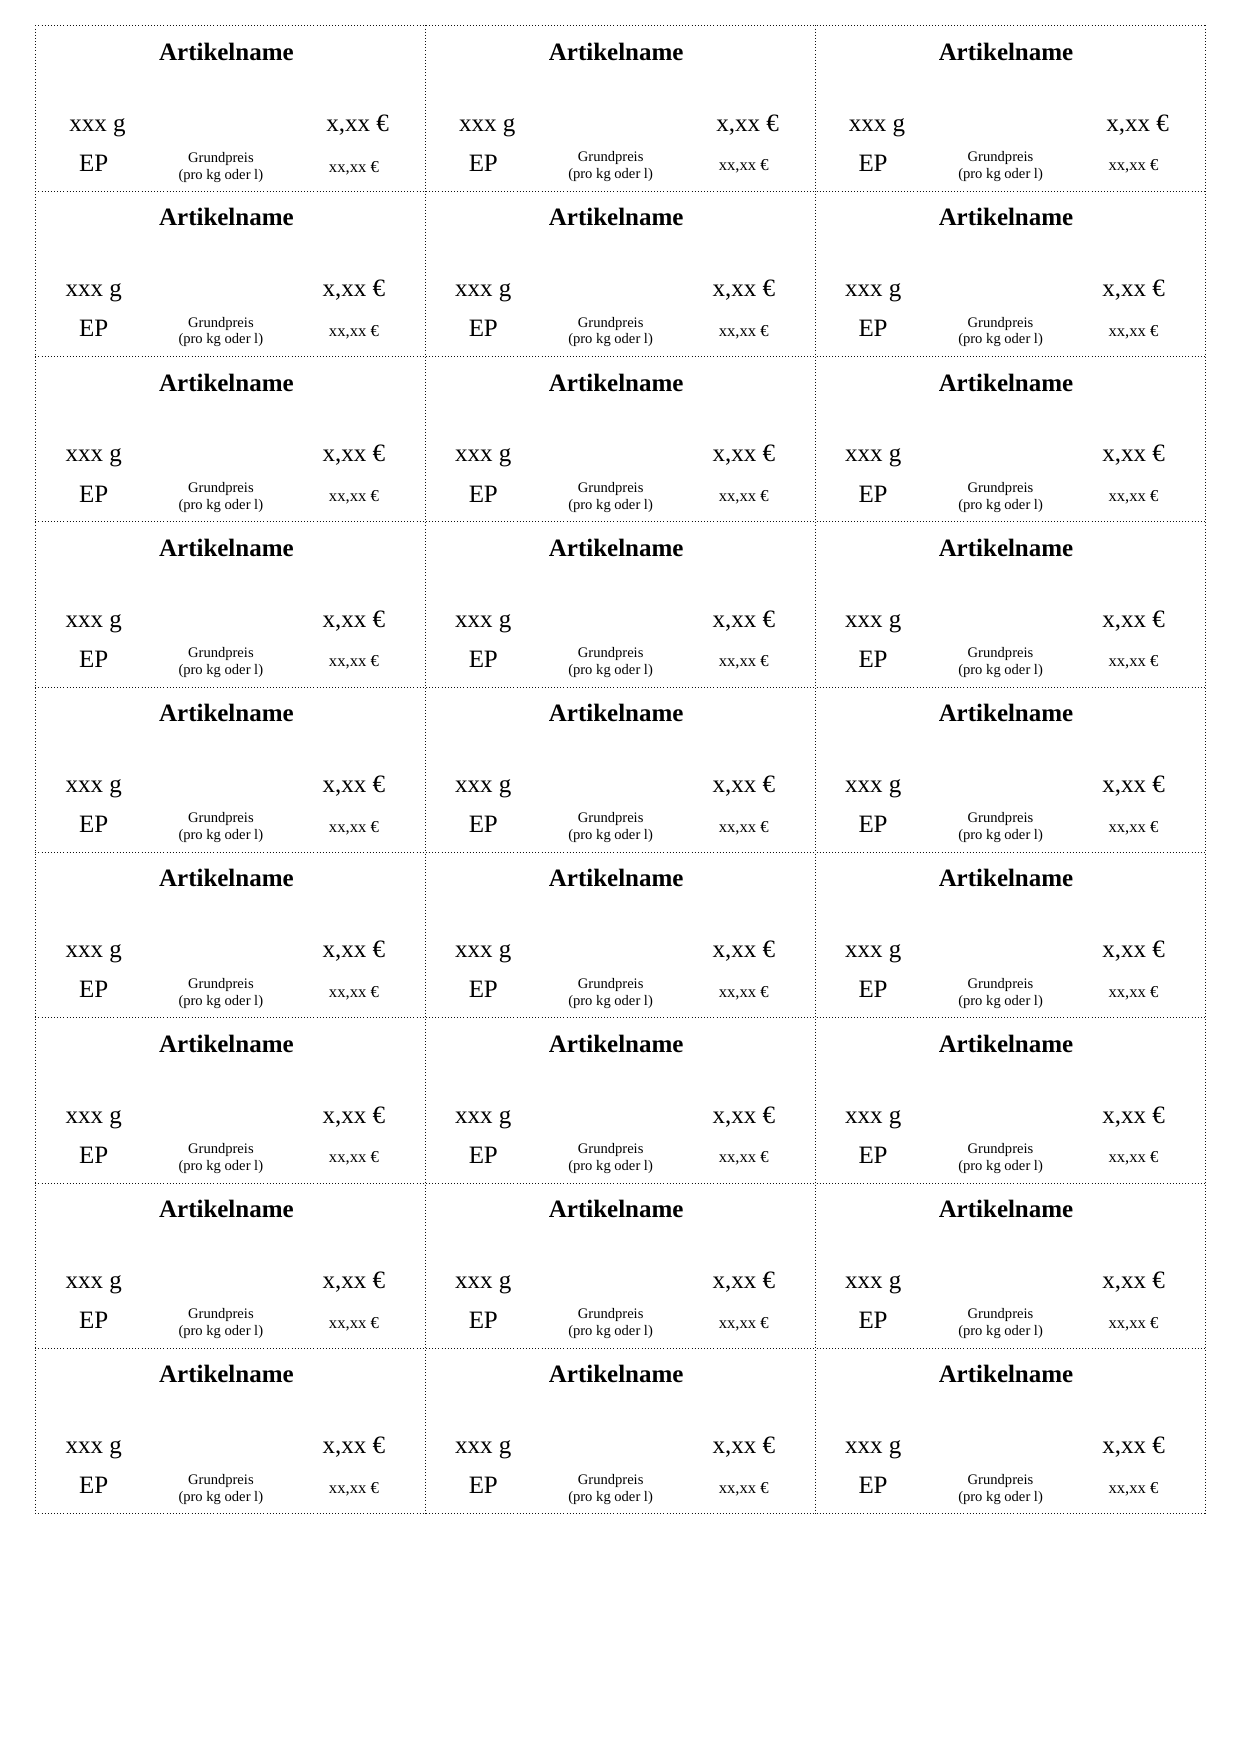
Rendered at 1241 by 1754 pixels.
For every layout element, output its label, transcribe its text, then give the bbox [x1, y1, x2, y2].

table_header Artikelname [431, 362, 809, 433]
table_cell xx,xx € [1075, 473, 1199, 518]
table_header Artikelname [821, 31, 1199, 102]
table_header Artikelname [41, 527, 419, 598]
table_cell x,xx € [1075, 929, 1199, 969]
table_cell Grundpreis (pro kg oder l) [543, 1465, 686, 1510]
table_cell x,xx € [296, 1094, 419, 1134]
table_cell EP [41, 473, 153, 518]
table_header Artikelname [431, 527, 809, 598]
table_cell EP [41, 638, 153, 683]
table_header Artikelname [821, 1023, 1199, 1094]
table_cell [425, 191, 815, 356]
table_cell Grundpreis (pro kg oder l) [154, 969, 296, 1014]
table_cell xx,xx € [296, 473, 419, 518]
table_header Artikelname [41, 1189, 419, 1259]
table_cell x,xx € [296, 763, 419, 803]
table_cell [154, 1259, 296, 1299]
table_cell xx,xx € [1075, 1134, 1199, 1179]
table_cell EP [41, 308, 153, 353]
table_header Artikelname [41, 858, 419, 929]
table_header Artikelname [821, 197, 1199, 267]
table_cell EP [431, 804, 543, 848]
table_cell [933, 1094, 1075, 1134]
table_cell xxx g [821, 598, 933, 638]
table_cell [35, 356, 425, 521]
table_header Artikelname [821, 1189, 1199, 1259]
table_cell xx,xx € [1075, 804, 1199, 848]
table_cell [425, 1017, 815, 1183]
table_cell [154, 268, 296, 308]
table_header Artikelname [821, 527, 1199, 598]
table_cell [543, 598, 686, 638]
table_cell xxx g [41, 1425, 153, 1465]
table_cell [154, 598, 296, 638]
table_cell x,xx € [686, 763, 809, 803]
table_header Artikelname [41, 31, 419, 102]
table_cell xxx g [821, 1094, 933, 1134]
table_cell Grundpreis (pro kg oder l) [543, 308, 686, 353]
table_cell [933, 268, 1075, 308]
table_cell Grundpreis (pro kg oder l) [154, 638, 296, 683]
table_header Artikelname [431, 31, 809, 102]
table_cell [35, 852, 425, 1017]
table_header Artikelname [41, 693, 419, 763]
table_cell xx,xx € [686, 804, 809, 848]
table_cell x,xx € [1075, 1259, 1199, 1299]
table_header Artikelname [431, 1189, 809, 1259]
table_cell [543, 763, 686, 803]
table_cell Grundpreis (pro kg oder l) [543, 142, 686, 187]
table_cell [35, 687, 425, 852]
table_cell Grundpreis (pro kg oder l) [933, 1134, 1075, 1179]
table_cell Grundpreis (pro kg oder l) [933, 473, 1075, 518]
table_cell [425, 852, 815, 1017]
table_cell EP [431, 638, 543, 683]
table_cell [933, 1425, 1075, 1465]
table_cell [933, 102, 1075, 142]
table_cell xxx g [821, 763, 933, 803]
table_cell xx,xx € [686, 638, 809, 683]
table_cell xx,xx € [1075, 969, 1199, 1014]
table_cell x,xx € [686, 1094, 809, 1134]
table_header Artikelname [431, 693, 809, 763]
table_cell [543, 929, 686, 969]
table_cell Grundpreis (pro kg oder l) [933, 638, 1075, 683]
table_header Artikelname [821, 858, 1199, 929]
table_cell xxx g [821, 102, 933, 142]
table_cell x,xx € [1075, 1425, 1199, 1465]
table_cell xx,xx € [296, 1134, 419, 1179]
table_cell [154, 433, 296, 473]
table_cell [154, 763, 296, 803]
table_header [425, 25, 815, 191]
table_header Artikelname [821, 1354, 1199, 1424]
table_cell [933, 929, 1075, 969]
table_cell Grundpreis (pro kg oder l) [154, 1465, 296, 1510]
table_cell Grundpreis (pro kg oder l) [154, 142, 296, 189]
table_cell x,xx € [1075, 1094, 1199, 1134]
table_cell [815, 1348, 1205, 1513]
table_cell Grundpreis (pro kg oder l) [543, 473, 686, 518]
table_cell Grundpreis (pro kg oder l) [933, 804, 1075, 848]
table_cell EP [431, 473, 543, 518]
table_cell xxx g [431, 1425, 543, 1465]
table_header Artikelname [431, 858, 809, 929]
table_cell [933, 598, 1075, 638]
table_header Artikelname [431, 1354, 809, 1424]
table_cell x,xx € [296, 1425, 419, 1465]
table_cell Grundpreis (pro kg oder l) [154, 473, 296, 518]
table_cell xxx g [41, 598, 153, 638]
table_header Artikelname [431, 1023, 809, 1094]
table_cell xx,xx € [1075, 1465, 1199, 1510]
table_cell [543, 1094, 686, 1134]
table_cell Grundpreis (pro kg oder l) [933, 308, 1075, 353]
table_cell [543, 268, 686, 308]
table_cell x,xx € [1075, 268, 1199, 308]
table_cell [543, 433, 686, 473]
table_cell xxx g [41, 763, 153, 803]
table_cell [35, 1017, 425, 1183]
table_cell EP [41, 1134, 153, 1179]
table_cell xx,xx € [296, 308, 419, 353]
table_cell x,xx € [296, 102, 419, 142]
table_cell EP [431, 1134, 543, 1179]
table_cell EP [431, 1465, 543, 1510]
table_cell x,xx € [686, 1259, 809, 1299]
table_cell [35, 1348, 425, 1513]
table_cell [35, 521, 425, 687]
table_cell EP [821, 804, 933, 848]
table_cell EP [821, 142, 933, 187]
table_cell [543, 1425, 686, 1465]
table_cell xxx g [821, 1259, 933, 1299]
table_cell [425, 687, 815, 852]
table_cell xx,xx € [1075, 142, 1199, 187]
table_cell EP [431, 142, 543, 187]
table_cell x,xx € [686, 929, 809, 969]
table_cell xxx g [431, 268, 543, 308]
table_cell [154, 102, 296, 142]
table_cell Grundpreis (pro kg oder l) [154, 308, 296, 353]
table_cell xx,xx € [296, 638, 419, 683]
table_cell [933, 1259, 1075, 1299]
table_cell xxx g [41, 929, 153, 969]
table_header Artikelname [431, 197, 809, 267]
table_cell Grundpreis (pro kg oder l) [154, 1134, 296, 1179]
table_cell xxx g [41, 1259, 153, 1299]
table_cell EP [41, 142, 153, 189]
table_cell x,xx € [296, 598, 419, 638]
table_cell x,xx € [296, 268, 419, 308]
table_cell Grundpreis (pro kg oder l) [543, 1300, 686, 1344]
table_cell xx,xx € [686, 308, 809, 353]
table_cell Grundpreis (pro kg oder l) [933, 1465, 1075, 1510]
table_cell xxx g [431, 763, 543, 803]
table_cell xxx g [821, 268, 933, 308]
table_cell [425, 356, 815, 521]
table_cell xx,xx € [1075, 638, 1199, 683]
table_cell xx,xx € [1075, 308, 1199, 353]
table_cell xxx g [431, 598, 543, 638]
table_cell [425, 1183, 815, 1348]
table_cell EP [41, 804, 153, 848]
table_cell [154, 929, 296, 969]
table_cell x,xx € [686, 1425, 809, 1465]
table_cell xx,xx € [296, 804, 419, 848]
table_header Artikelname [821, 693, 1199, 763]
table_cell EP [821, 1465, 933, 1510]
table_cell [815, 356, 1205, 521]
table_cell x,xx € [296, 929, 419, 969]
table_cell Grundpreis (pro kg oder l) [933, 142, 1075, 187]
table_cell x,xx € [296, 1259, 419, 1299]
table_cell Grundpreis (pro kg oder l) [543, 969, 686, 1014]
table_header Artikelname [821, 362, 1199, 433]
table_cell Grundpreis (pro kg oder l) [543, 804, 686, 848]
table_cell [815, 1183, 1205, 1348]
table_cell [815, 191, 1205, 356]
table_cell xxx g [431, 433, 543, 473]
table_cell Grundpreis (pro kg oder l) [933, 969, 1075, 1014]
table_cell EP [821, 308, 933, 353]
table_cell [35, 1183, 425, 1348]
table_cell Grundpreis (pro kg oder l) [154, 1300, 296, 1344]
table_header Artikelname [41, 197, 419, 267]
table_cell [35, 191, 425, 356]
table_cell EP [821, 1134, 933, 1179]
table_cell EP [821, 1300, 933, 1344]
table_cell [425, 521, 815, 687]
table_cell xxx g [431, 1259, 543, 1299]
table_cell xx,xx € [296, 1465, 419, 1510]
table_cell Grundpreis (pro kg oder l) [933, 1300, 1075, 1344]
table_cell x,xx € [686, 433, 809, 473]
table_cell [815, 852, 1205, 1017]
table_cell x,xx € [686, 598, 809, 638]
table_cell xx,xx € [1075, 1300, 1199, 1344]
table_header Artikelname [41, 362, 419, 433]
table_cell xx,xx € [296, 969, 419, 1014]
table_cell EP [41, 1300, 153, 1344]
table_cell xx,xx € [686, 969, 809, 1014]
table_cell xx,xx € [686, 1134, 809, 1179]
table_header [815, 25, 1205, 191]
table_cell xxx g [821, 1425, 933, 1465]
table_cell [933, 433, 1075, 473]
table_cell [425, 1348, 815, 1513]
table_cell xx,xx € [686, 473, 809, 518]
table_cell x,xx € [1075, 598, 1199, 638]
table_cell x,xx € [1075, 102, 1199, 142]
table_cell x,xx € [296, 433, 419, 473]
table_cell Grundpreis (pro kg oder l) [154, 804, 296, 848]
table_cell Grundpreis (pro kg oder l) [543, 638, 686, 683]
table_header Artikelname [41, 1023, 419, 1094]
table_cell [815, 687, 1205, 852]
table_cell EP [41, 969, 153, 1014]
table_cell xxx g [431, 929, 543, 969]
table_cell [154, 1425, 296, 1465]
table_cell xxx g [431, 102, 543, 142]
table_cell [815, 1017, 1205, 1183]
table_cell xx,xx € [296, 142, 419, 189]
table_cell Grundpreis (pro kg oder l) [543, 1134, 686, 1179]
table_header [35, 25, 425, 191]
table_cell xx,xx € [686, 1465, 809, 1510]
table_cell x,xx € [686, 268, 809, 308]
table_cell EP [821, 969, 933, 1014]
table_cell EP [821, 473, 933, 518]
table_cell xxx g [41, 433, 153, 473]
table_cell EP [431, 1300, 543, 1344]
table_cell [543, 102, 686, 142]
table_cell xxx g [41, 268, 153, 308]
table_cell xxx g [431, 1094, 543, 1134]
table_cell xx,xx € [296, 1300, 419, 1344]
table_cell xxx g [41, 102, 153, 142]
table_cell x,xx € [686, 102, 809, 142]
table_cell [815, 521, 1205, 687]
table_cell xx,xx € [686, 142, 809, 187]
table_cell EP [41, 1465, 153, 1510]
table_cell [543, 1259, 686, 1299]
table_cell EP [431, 969, 543, 1014]
table_cell EP [431, 308, 543, 353]
table_cell xxx g [821, 433, 933, 473]
table_cell EP [821, 638, 933, 683]
table_cell xxx g [41, 1094, 153, 1134]
table_cell xxx g [821, 929, 933, 969]
table_cell [154, 1094, 296, 1134]
table_cell [933, 763, 1075, 803]
table_cell x,xx € [1075, 763, 1199, 803]
table_cell xx,xx € [686, 1300, 809, 1344]
table_cell x,xx € [1075, 433, 1199, 473]
table_header Artikelname [41, 1354, 419, 1424]
